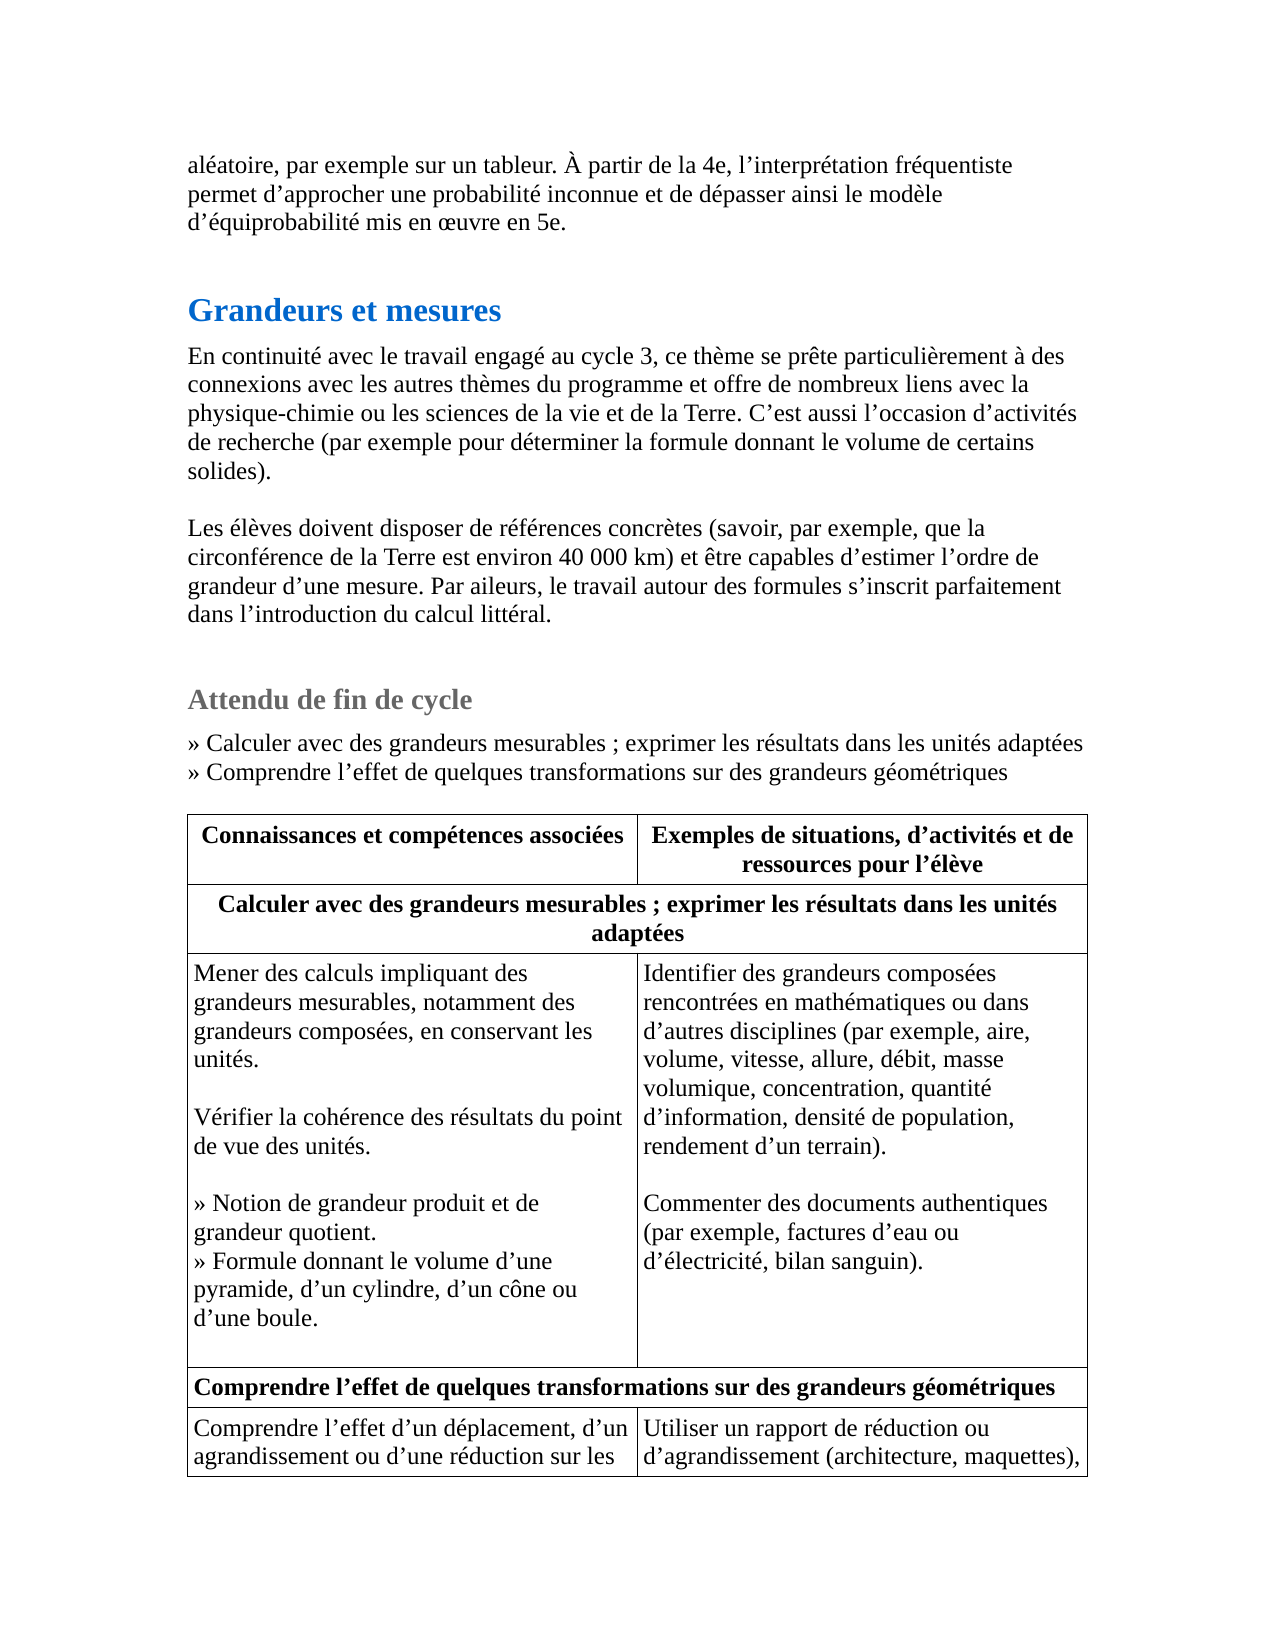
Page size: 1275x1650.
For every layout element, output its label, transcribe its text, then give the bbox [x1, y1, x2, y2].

table_cell Comprendre l’effet d’un déplacement, d’un agrandissement ou d’une réduction sur les [188, 1408, 637, 1476]
text aléatoire, par exemple sur un tableur. À partir de la 4e, l’interprétation fréquentiste permet d’approcher une probabilité inconnue et de dépasser ainsi le modèle d’équiprobabilité mis en œuvre en 5e. [187, 150, 1087, 236]
table_cell Identifier des grandeurs composées rencontrées en mathématiques ou dans d’autres disciplines (par exemple, aire, volume, vitesse, allure, débit, masse volumique, concentration, quantité d’information, densité de population, rendement d’un terrain). Commenter des documents authentiques (par exemple, factures d’eau ou d’électricité, bilan sanguin). [638, 954, 1087, 1367]
text » Calculer avec des grandeurs mesurables ; exprimer les résultats dans les unités adaptées [187, 728, 1087, 757]
table_cell Mener des calculs impliquant des grandeurs mesurables, notamment des grandeurs composées, en conservant les unités. Vérifier la cohérence des résultats du point de vue des unités. » Notion de grandeur produit et de grandeur quotient. » Formule donnant le volume d’une pyramide, d’un cylindre, d’un cône ou d’une boule. [188, 954, 637, 1367]
text Les élèves doivent disposer de références concrètes (savoir, par exemple, que la circonférence de la Terre est environ 40 000 km) et être capables d’estimer l’ordre de grandeur d’une mesure. Par aileurs, le travail autour des formules s’inscrit parfaitement dans l’introduction du calcul littéral. [187, 513, 1087, 628]
text En continuité avec le travail engagé au cycle 3, ce thème se prête particulièrement à des connexions avec les autres thèmes du programme et offre de nombreux liens avec la physique-chimie ou les sciences de la vie et de la Terre. C’est aussi l’occasion d’activités de recherche (par exemple pour déterminer la formule donnant le volume de certains solides). [187, 341, 1087, 484]
subtitle Grandeurs et mesures [187, 290, 1087, 328]
text » Comprendre l’effet de quelques transformations sur des grandeurs géométriques [187, 757, 1087, 786]
table_cell Comprendre l’effet de quelques transformations sur des grandeurs géométriques [188, 1368, 1087, 1407]
table_header Exemples de situations, d’activités et de ressources pour l’élève [638, 815, 1087, 883]
table_cell Calculer avec des grandeurs mesurables ; exprimer les résultats dans les unités adaptées [188, 885, 1087, 952]
subtitle Attendu de fin de cycle [187, 682, 1087, 716]
table_header Connaissances et compétences associées [188, 815, 637, 883]
table_cell Utiliser un rapport de réduction ou d’agrandissement (architecture, maquettes), [638, 1408, 1087, 1476]
